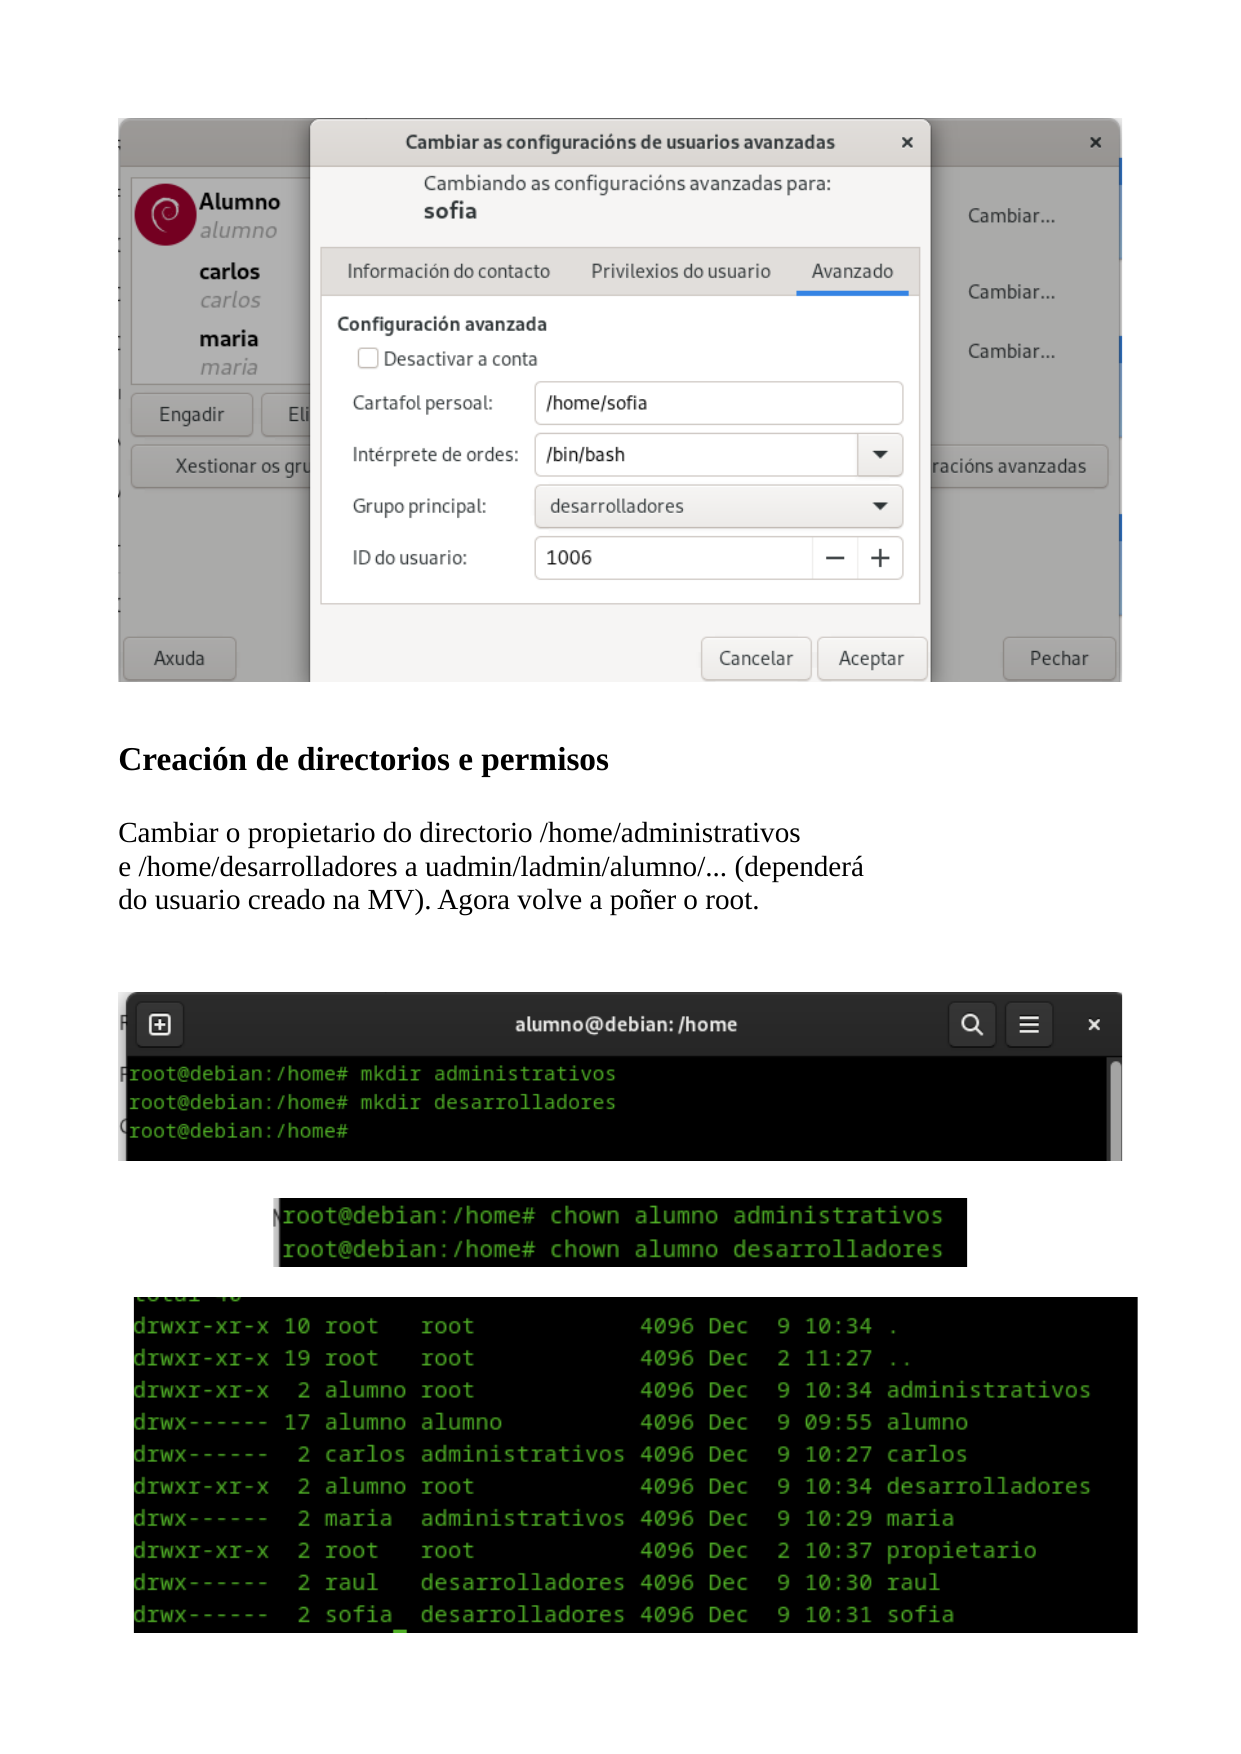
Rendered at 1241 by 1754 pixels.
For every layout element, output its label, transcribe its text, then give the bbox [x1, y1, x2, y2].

picture [273, 1198, 968, 1267]
text Creación de directorios e permisos [118, 739, 1122, 777]
text do usuario creado na MV). Agora volve a poñer o root. [118, 882, 1122, 916]
text Cambiar o propietario do directorio /home/administrativos [118, 815, 1122, 849]
picture [118, 118, 1123, 682]
picture [118, 992, 1123, 1161]
picture [133, 1297, 1138, 1633]
text e /home/desarrolladores a uadmin/ladmin/alumno/... (dependerá [118, 849, 1122, 882]
